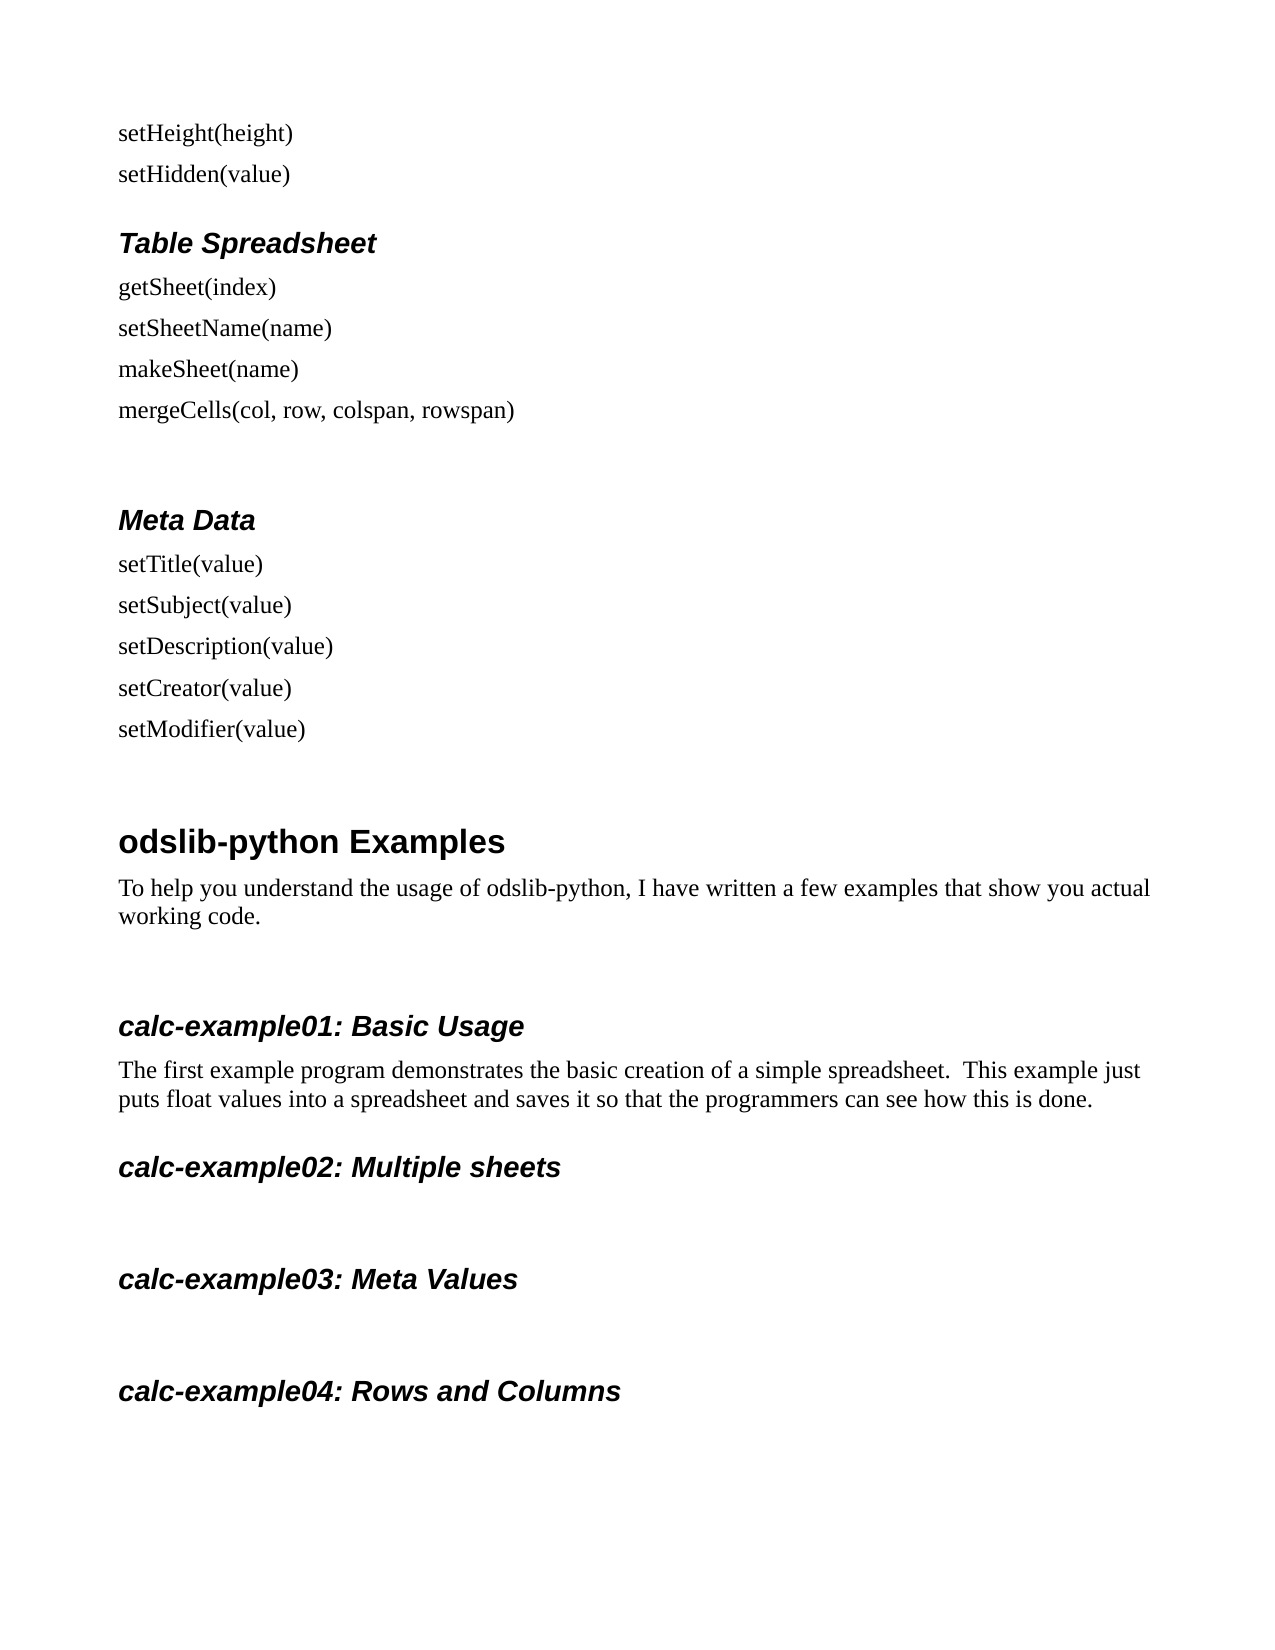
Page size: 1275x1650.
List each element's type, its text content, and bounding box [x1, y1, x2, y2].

text setDescription(value) [118, 631, 1157, 660]
subtitle Meta Data [118, 503, 1157, 536]
text getSheet(index) [118, 272, 1157, 300]
subtitle Table Spreadsheet [118, 226, 1157, 259]
text setCreator(value) [118, 673, 1157, 701]
text To help you understand the usage of odslib-python, I have written a few examples that show you actual working code. [118, 873, 1157, 930]
text setHeight(height) [118, 118, 1157, 147]
text The first example program demonstrates the basic creation of a simple spreadsheet. This example just puts float values into a spreadsheet and saves it so that the programmers can see how this is done. [118, 1055, 1157, 1112]
subtitle calc-example04: Rows and Columns [118, 1374, 1157, 1408]
text setSubject(value) [118, 590, 1157, 619]
text setModifier(value) [118, 714, 1157, 743]
subtitle odslib-python Examples [118, 821, 1157, 860]
text makeSheet(name) [118, 354, 1157, 383]
subtitle calc-example02: Multiple sheets [118, 1150, 1157, 1183]
text setTitle(value) [118, 549, 1157, 578]
text setSheetName(name) [118, 313, 1157, 342]
text setHidden(value) [118, 159, 1157, 188]
subtitle calc-example01: Basic Usage [118, 1009, 1157, 1042]
text mergeCells(col, row, colspan, rowspan) [118, 395, 1157, 424]
subtitle calc-example03: Meta Values [118, 1262, 1157, 1296]
